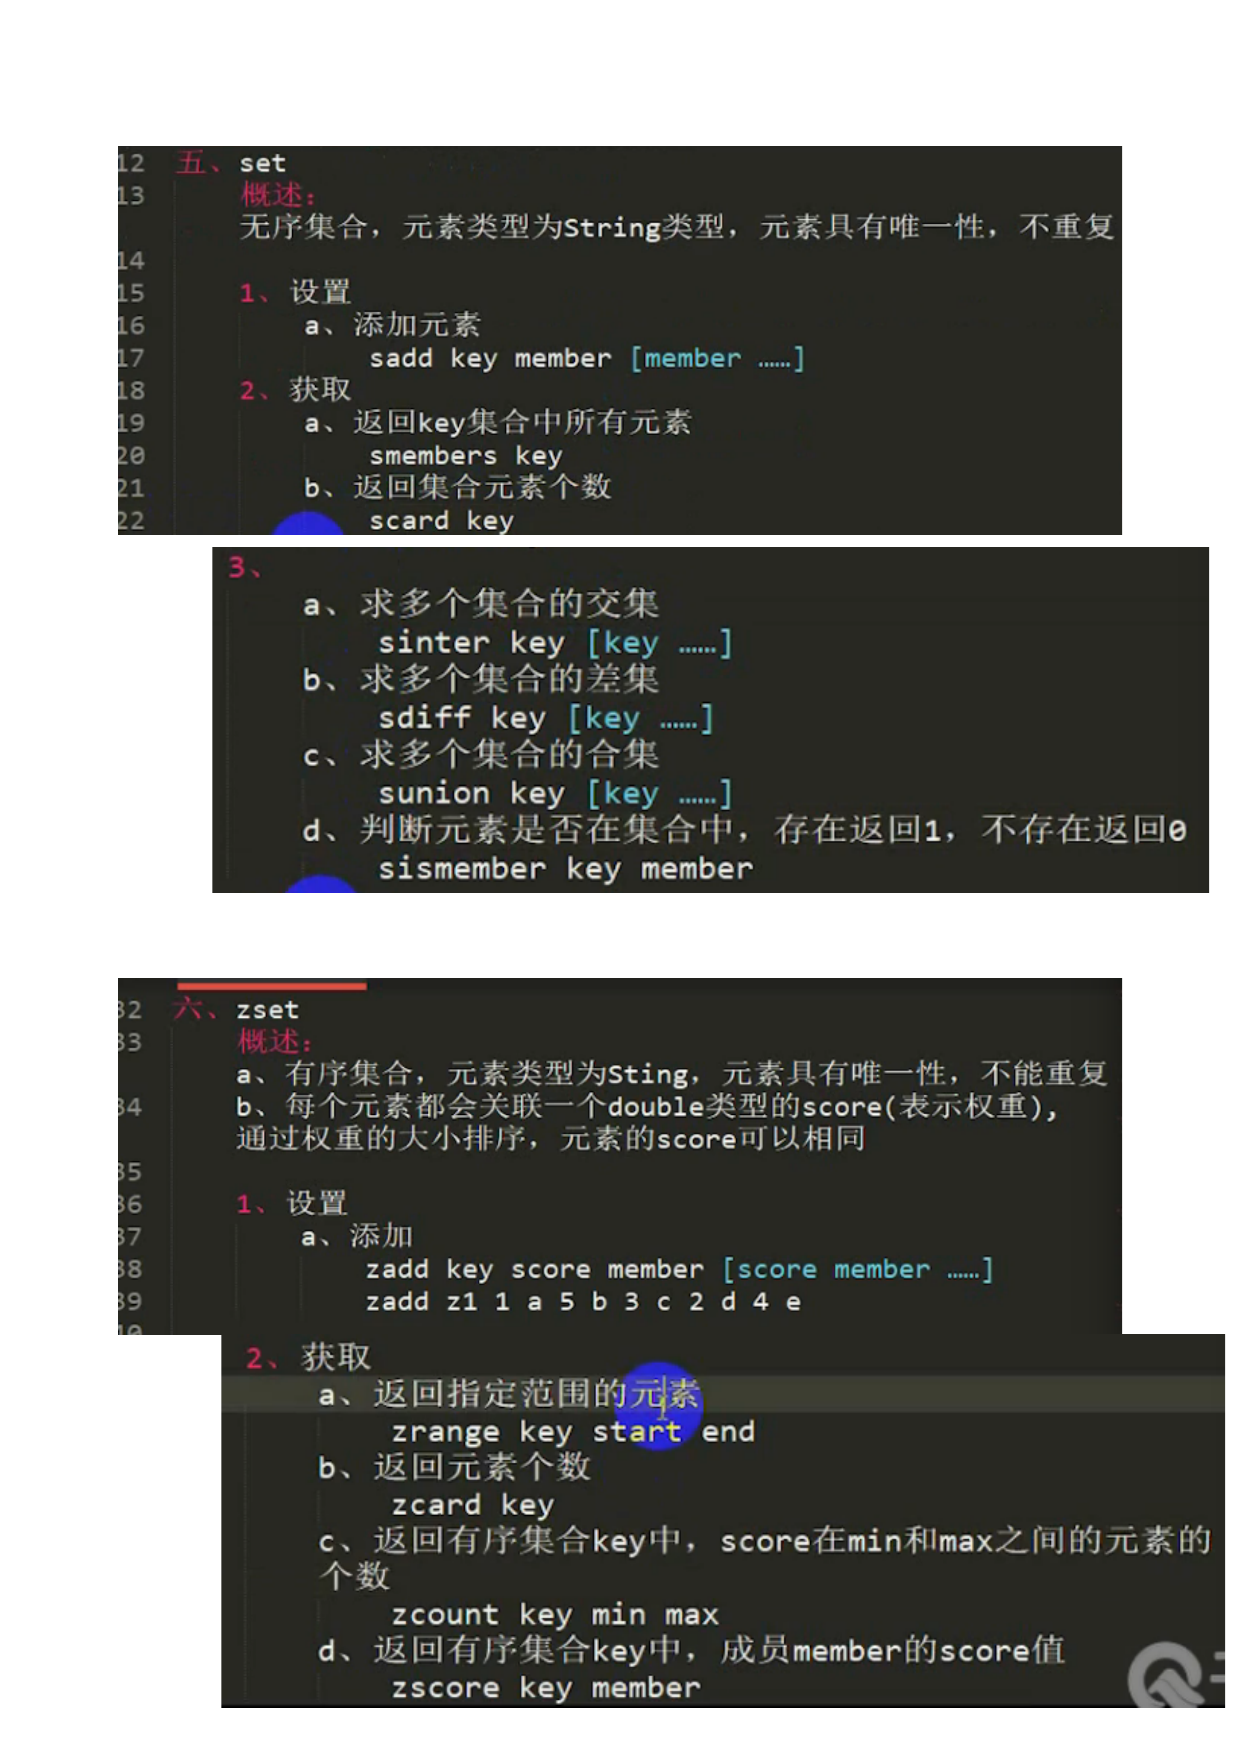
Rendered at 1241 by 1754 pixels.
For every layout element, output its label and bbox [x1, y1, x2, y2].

picture [118, 146, 1123, 535]
picture [212, 547, 1210, 893]
picture [118, 978, 1226, 1708]
